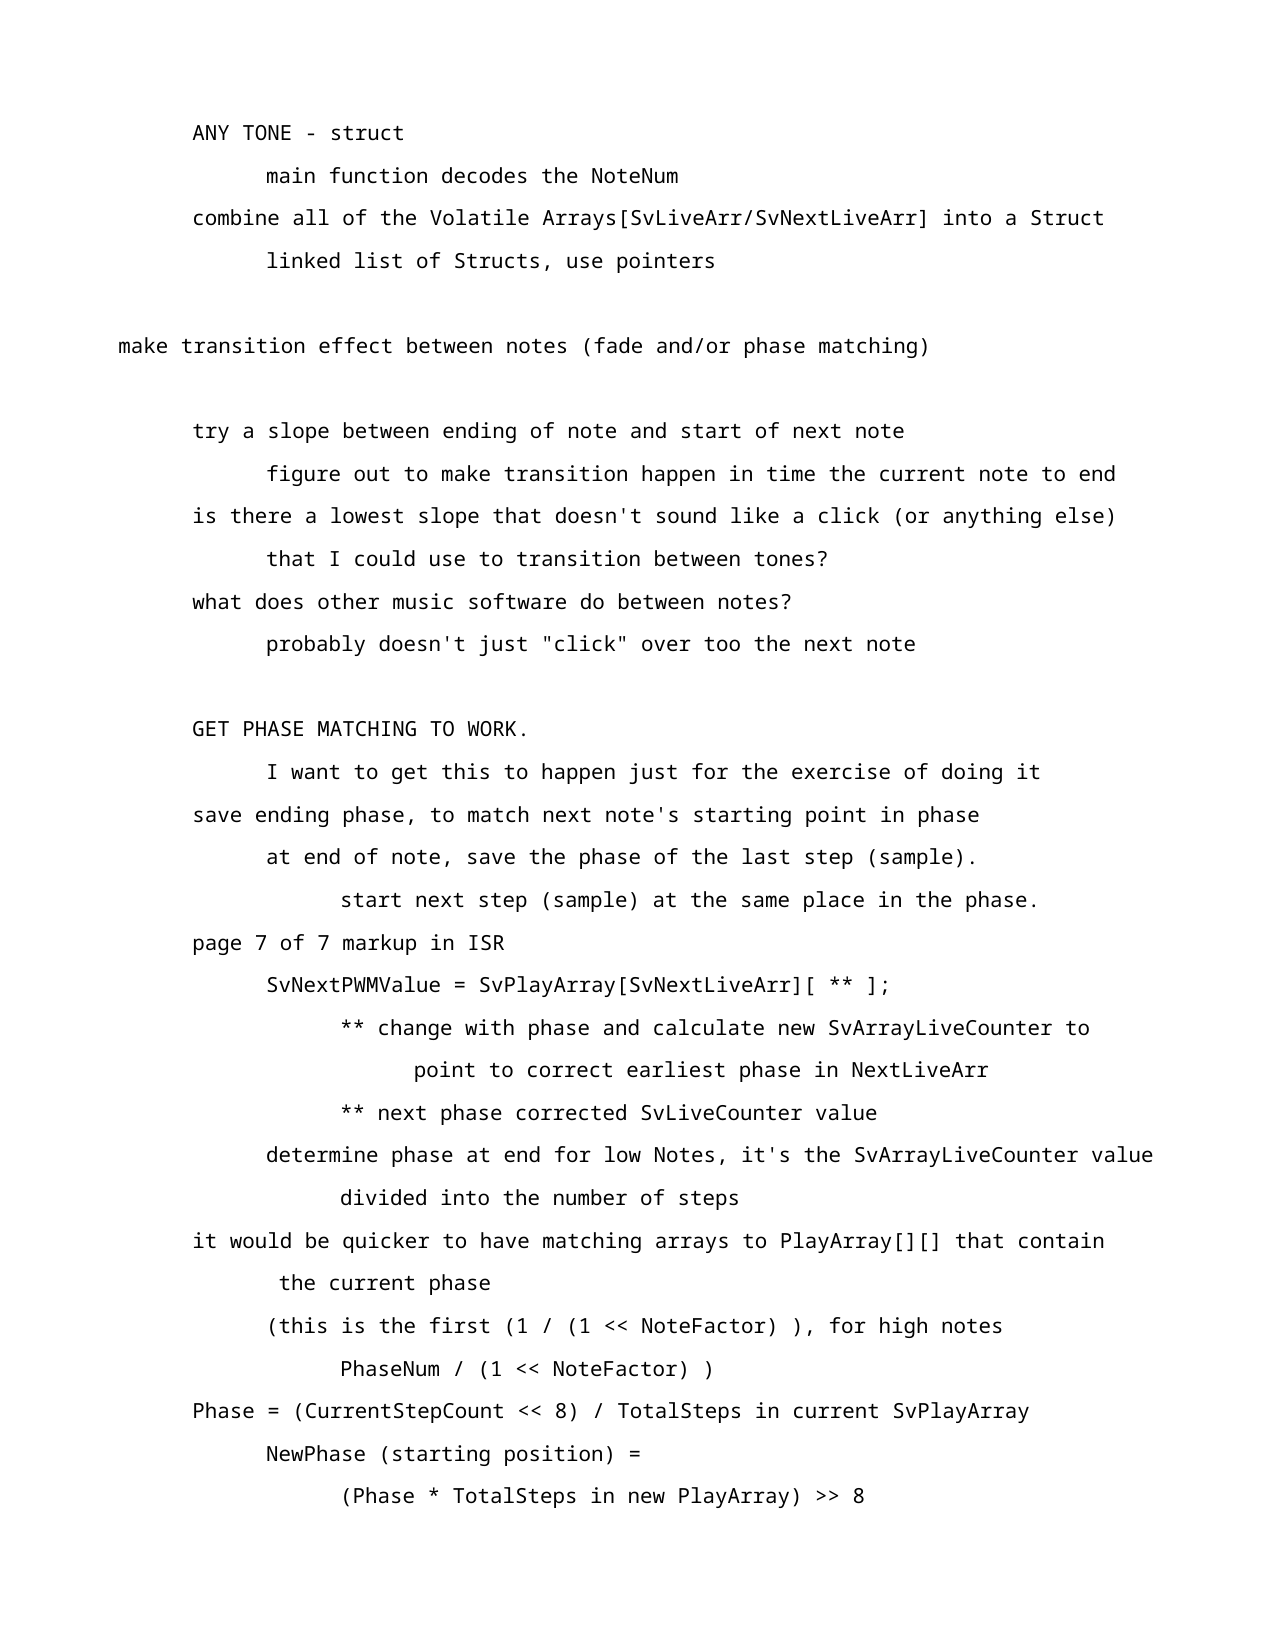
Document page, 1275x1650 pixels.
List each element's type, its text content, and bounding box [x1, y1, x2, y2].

text combine all of the Volatile Arrays[SvLiveArr/SvNextLiveArr] into a Struct [118, 203, 1157, 232]
text figure out to make transition happen in time the current note to end [118, 459, 1157, 487]
text at end of note, save the phase of the last step (sample). [118, 842, 1157, 871]
text what does other music software do between notes? [118, 587, 1157, 615]
text save ending phase, to match next note's starting point in phase [118, 800, 1157, 828]
text ANY TONE - struct [118, 118, 1157, 147]
text (Phase * TotalSteps in new PlayArray) >> 8 [118, 1481, 1157, 1510]
text NewPhase (starting position) = [118, 1439, 1157, 1467]
text try a slope between ending of note and start of next note [118, 416, 1157, 445]
text I want to get this to happen just for the exercise of doing it [118, 757, 1157, 786]
text point to correct earliest phase in NextLiveArr [118, 1055, 1157, 1084]
text main function decodes the NoteNum [118, 161, 1157, 189]
text is there a lowest slope that doesn't sound like a click (or anything else) [118, 502, 1157, 530]
text linked list of Structs, use pointers [118, 246, 1157, 274]
text probably doesn't just "click" over too the next note [118, 629, 1157, 658]
text GET PHASE MATCHING TO WORK. [118, 714, 1157, 743]
text the current phase [118, 1268, 1157, 1297]
text PhaseNum / (1 << NoteFactor) ) [118, 1354, 1157, 1382]
text that I could use to transition between tones? [118, 544, 1157, 573]
text make transition effect between notes (fade and/or phase matching) [118, 331, 1157, 359]
text page 7 of 7 markup in ISR [118, 928, 1157, 956]
text ** next phase corrected SvLiveCounter value [118, 1098, 1157, 1126]
text (this is the first (1 / (1 << NoteFactor) ), for high notes [118, 1311, 1157, 1339]
text determine phase at end for low Notes, it's the SvArrayLiveCounter value [118, 1141, 1157, 1169]
text start next step (sample) at the same place in the phase. [118, 885, 1157, 913]
text divided into the number of steps [118, 1183, 1157, 1212]
text Phase = (CurrentStepCount << 8) / TotalSteps in current SvPlayArray [118, 1396, 1157, 1425]
text it would be quicker to have matching arrays to PlayArray[][] that contain [118, 1226, 1157, 1254]
text SvNextPWMValue = SvPlayArray[SvNextLiveArr][ ** ]; [118, 970, 1157, 999]
text ** change with phase and calculate new SvArrayLiveCounter to [118, 1013, 1157, 1041]
